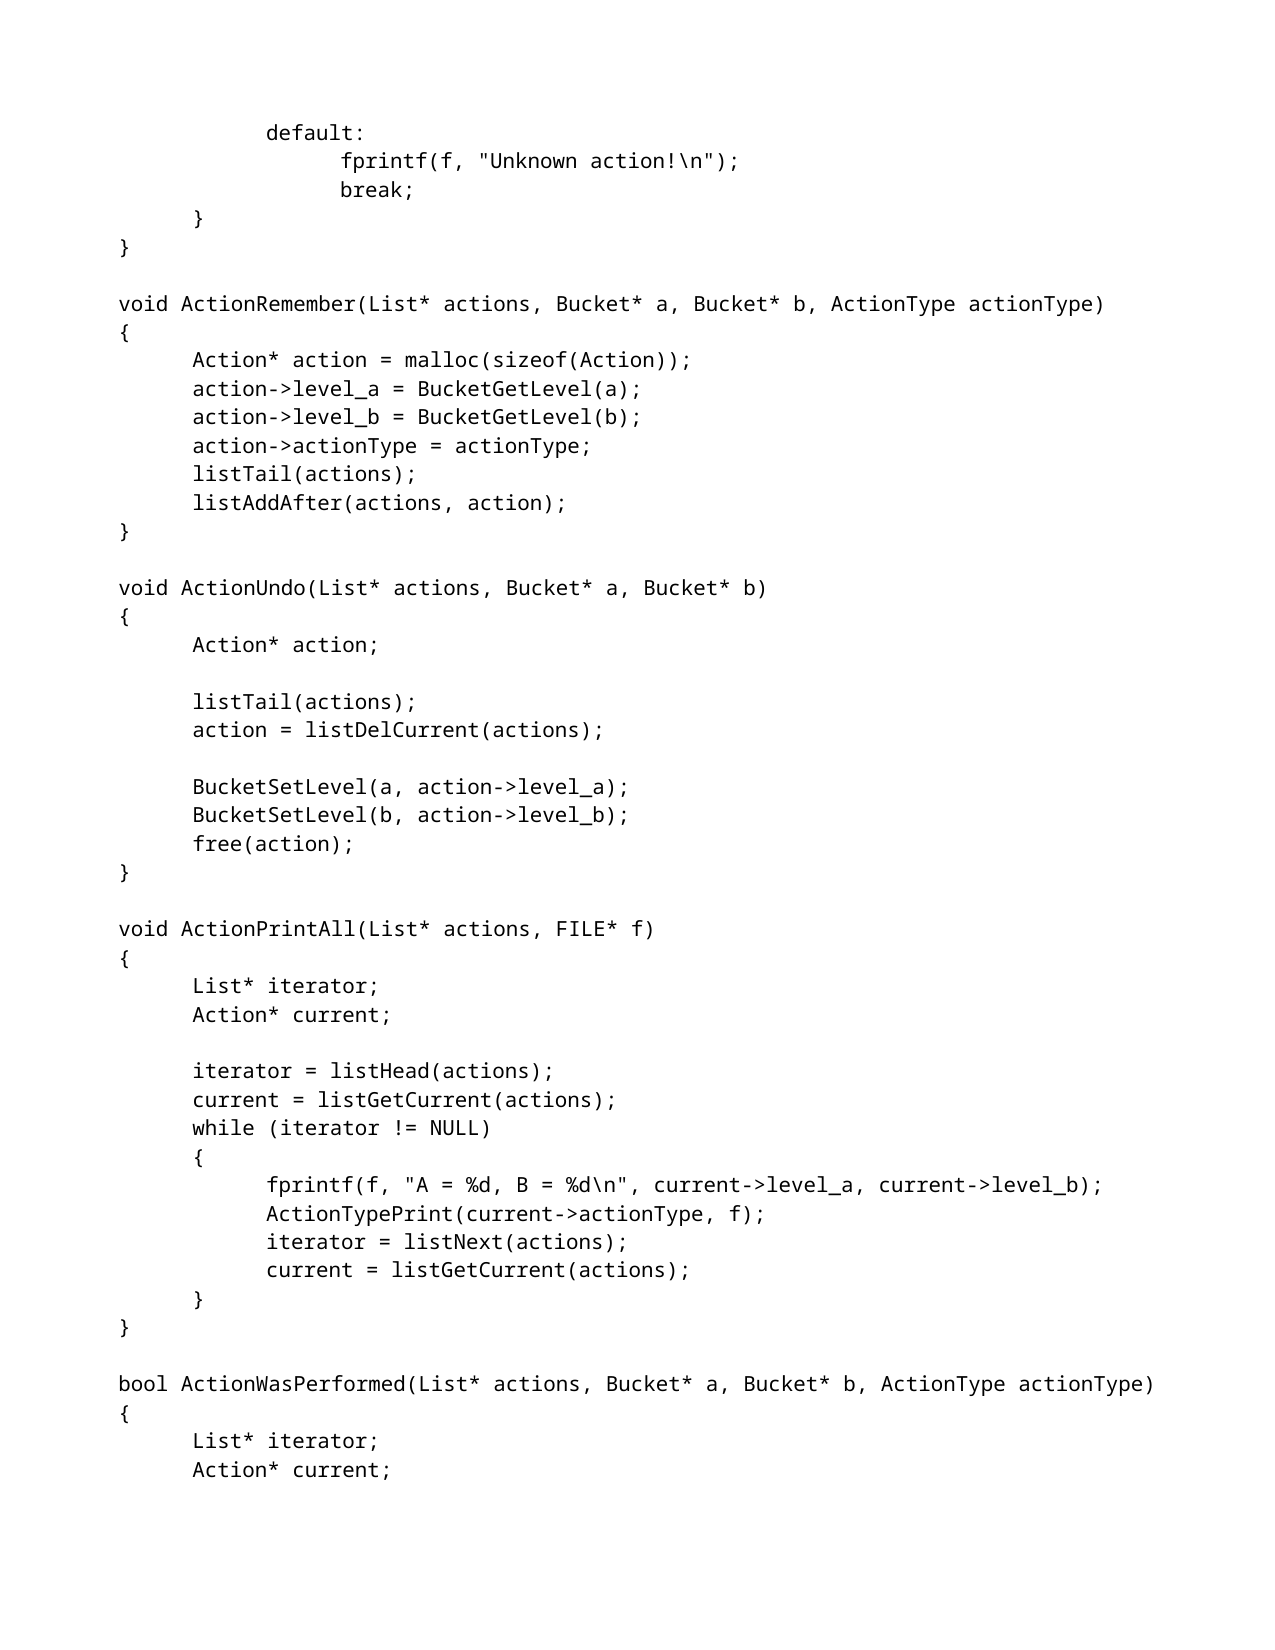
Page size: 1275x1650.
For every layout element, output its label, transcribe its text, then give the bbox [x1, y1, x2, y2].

text void ActionUndo(List* actions, Bucket* a, Bucket* b) [118, 573, 1157, 602]
text } [118, 516, 1157, 545]
text default: [118, 118, 1157, 147]
text while (iterator != NULL) [118, 1113, 1157, 1142]
text iterator = listHead(actions); [118, 1057, 1157, 1085]
text free(action); [118, 829, 1157, 857]
text current = listGetCurrent(actions); [118, 1085, 1157, 1113]
text Action* action; [118, 630, 1157, 658]
text } [118, 203, 1157, 232]
text action->actionType = actionType; [118, 431, 1157, 459]
text { [118, 943, 1157, 971]
text } [118, 232, 1157, 260]
text action->level_b = BucketGetLevel(b); [118, 402, 1157, 431]
text bool ActionWasPerformed(List* actions, Bucket* a, Bucket* b, ActionType actionType) [118, 1369, 1157, 1398]
text void ActionPrintAll(List* actions, FILE* f) [118, 914, 1157, 943]
text BucketSetLevel(a, action->level_a); [118, 772, 1157, 801]
text } [118, 1312, 1157, 1341]
text Action* current; [118, 1455, 1157, 1483]
text listAddAfter(actions, action); [118, 488, 1157, 516]
text iterator = listNext(actions); [118, 1227, 1157, 1256]
text { [118, 602, 1157, 630]
text { [118, 1142, 1157, 1170]
text fprintf(f, "A = %d, B = %d\n", current->level_a, current->level_b); [118, 1170, 1157, 1199]
text { [118, 1398, 1157, 1426]
text action = listDelCurrent(actions); [118, 715, 1157, 744]
text fprintf(f, "Unknown action!\n"); [118, 147, 1157, 175]
text Action* action = malloc(sizeof(Action)); [118, 346, 1157, 374]
text listTail(actions); [118, 459, 1157, 488]
text } [118, 1284, 1157, 1312]
text Action* current; [118, 1000, 1157, 1028]
text current = listGetCurrent(actions); [118, 1256, 1157, 1284]
text List* iterator; [118, 971, 1157, 1000]
text ActionTypePrint(current->actionType, f); [118, 1199, 1157, 1227]
text listTail(actions); [118, 687, 1157, 715]
text break; [118, 175, 1157, 203]
text } [118, 857, 1157, 886]
text BucketSetLevel(b, action->level_b); [118, 801, 1157, 829]
text List* iterator; [118, 1426, 1157, 1455]
text { [118, 317, 1157, 346]
text void ActionRemember(List* actions, Bucket* a, Bucket* b, ActionType actionType) [118, 289, 1157, 317]
text action->level_a = BucketGetLevel(a); [118, 374, 1157, 402]
